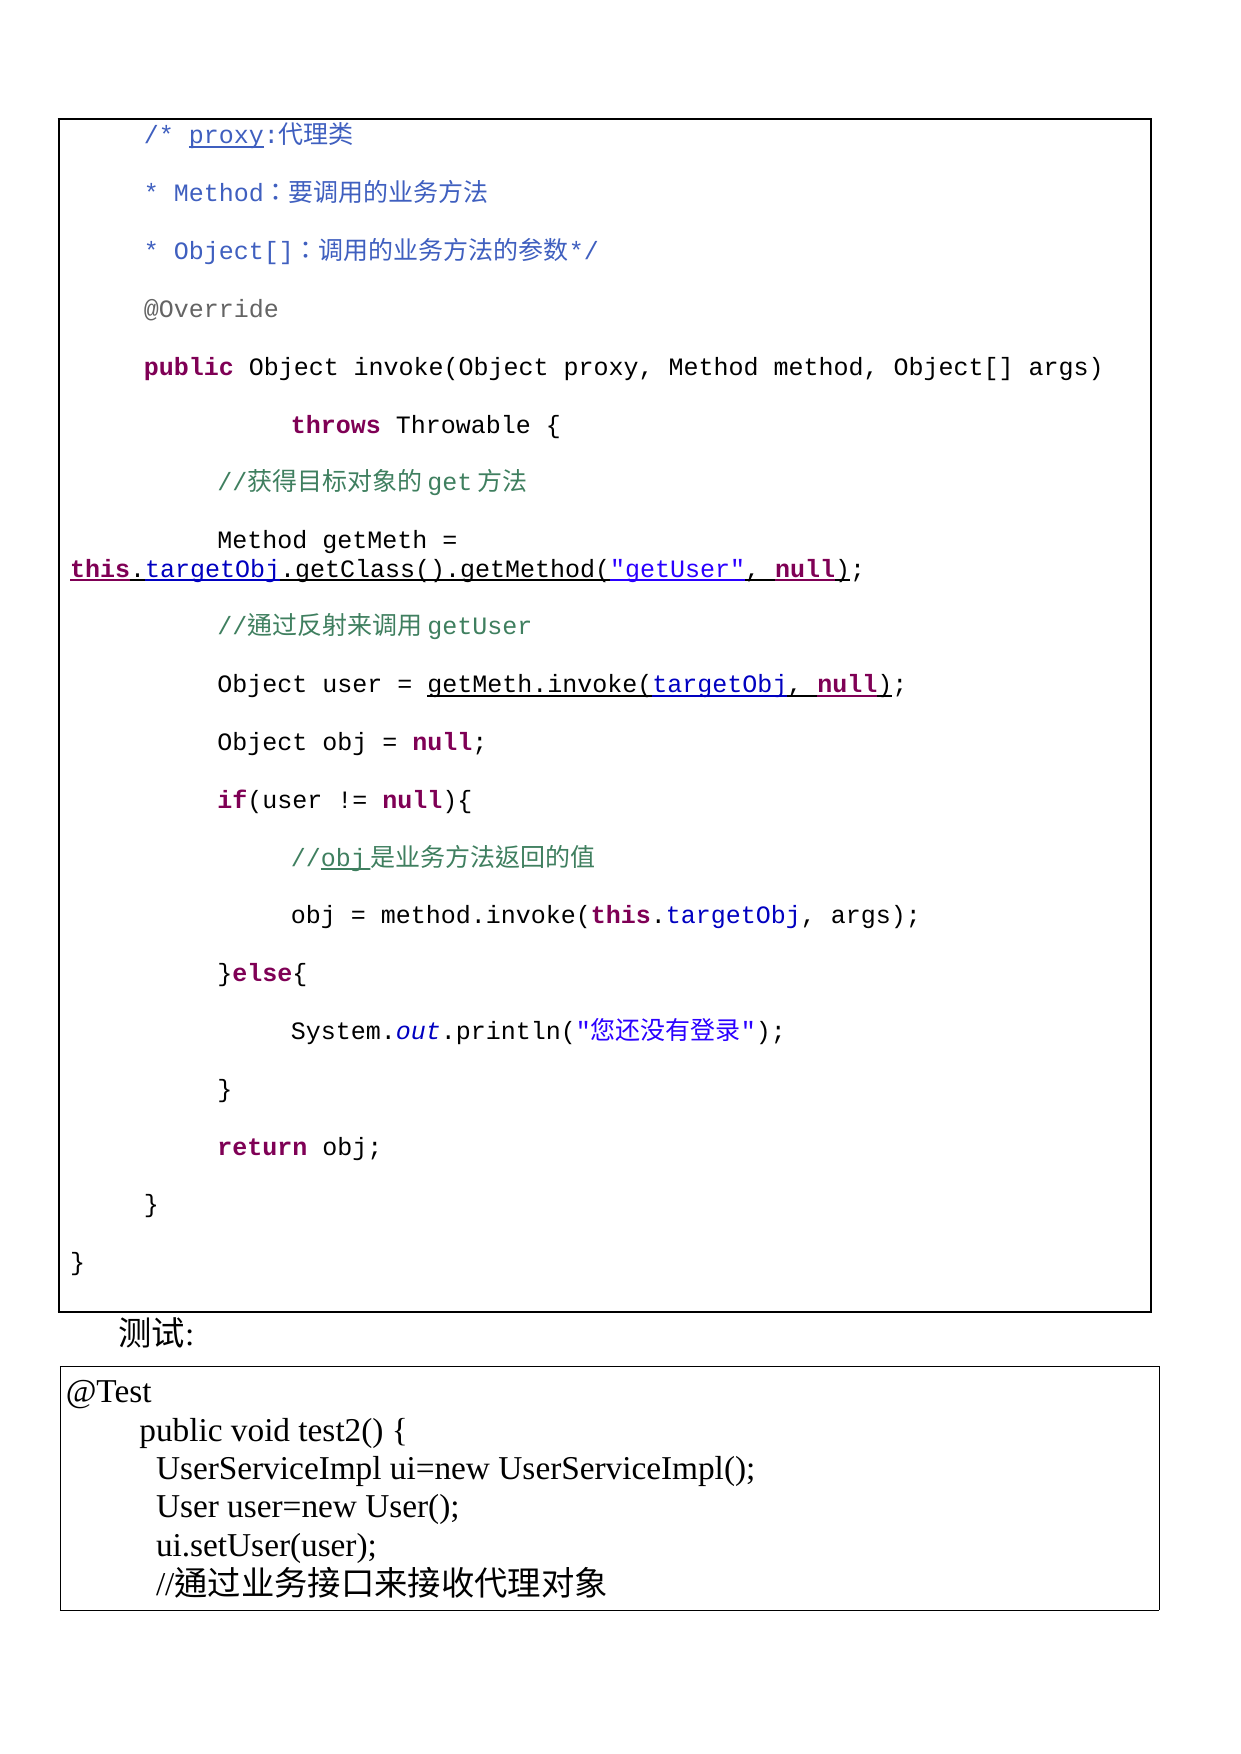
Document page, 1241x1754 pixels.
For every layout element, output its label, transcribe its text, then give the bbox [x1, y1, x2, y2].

table_header /* proxy:代理类 * Method：要调用的业务方法 * Object[]：调用的业务方法的参数*/ @Override public Object invoke(Object proxy, Method method, Object[] args) throws Throwable { //获得目标对象的get方法 Method getMeth = this.targetObj.getClass().getMethod("getUser", null); //通过反射来调用getUser Object user = getMeth.invoke(targetObj, null); Object obj = null; if(user != null){ //obj是业务方法返回的值 obj = method.invoke(this.targetObj, args); }else{ System.out.println("您还没有登录"); } return obj; } } [60, 120, 1150, 1311]
table_header @Test public void test2() { UserServiceImpl ui=new UserServiceImpl(); User user=new User(); ui.setUser(user); //通过业务接口来接收代理对象 [61, 1367, 1159, 1610]
text 测试: [118, 1313, 1122, 1353]
